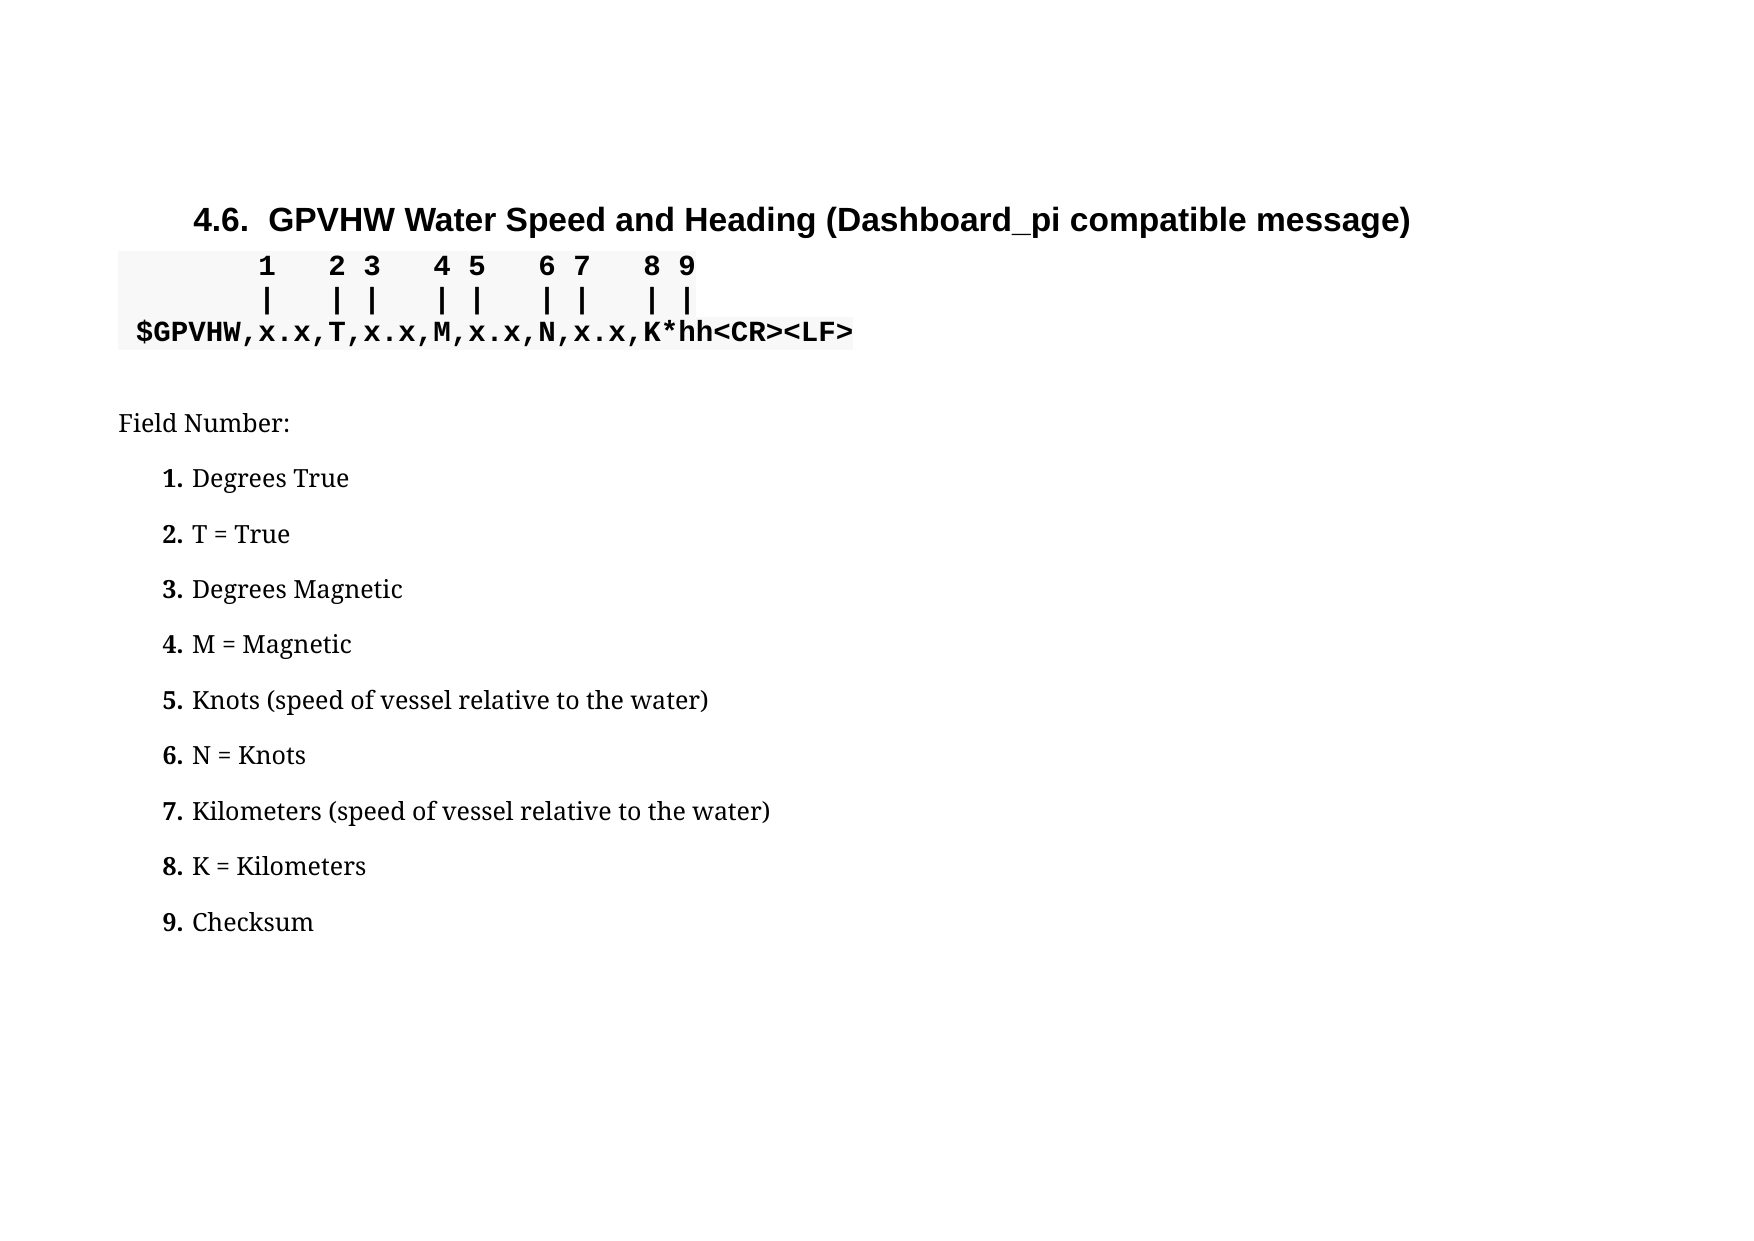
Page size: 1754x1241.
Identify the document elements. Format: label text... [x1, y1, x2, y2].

list Knots (speed of vessel relative to the water) [162, 683, 1636, 717]
list Degrees True [162, 461, 1636, 495]
list M = Magnetic [162, 627, 1636, 661]
text 1 2 3 4 5 6 7 8 9 [118, 251, 1636, 284]
text Field Number: [118, 406, 1636, 439]
list Kilometers (speed of vessel relative to the water) [162, 793, 1636, 827]
text | | | | | | | | | [118, 284, 1636, 317]
list Degrees Magnetic [162, 572, 1636, 606]
subtitle GPVHW Water Speed and Heading (Dashboard_pi compatible message) [193, 200, 1636, 238]
list T = True [162, 516, 1636, 550]
list Checksum [162, 904, 1636, 938]
list K = Kilometers [162, 849, 1636, 883]
text $GPVHW,x.x,T,x.x,M,x.x,N,x.x,K*hh<CR><LF> [118, 317, 1636, 350]
list N = Knots [162, 738, 1636, 772]
